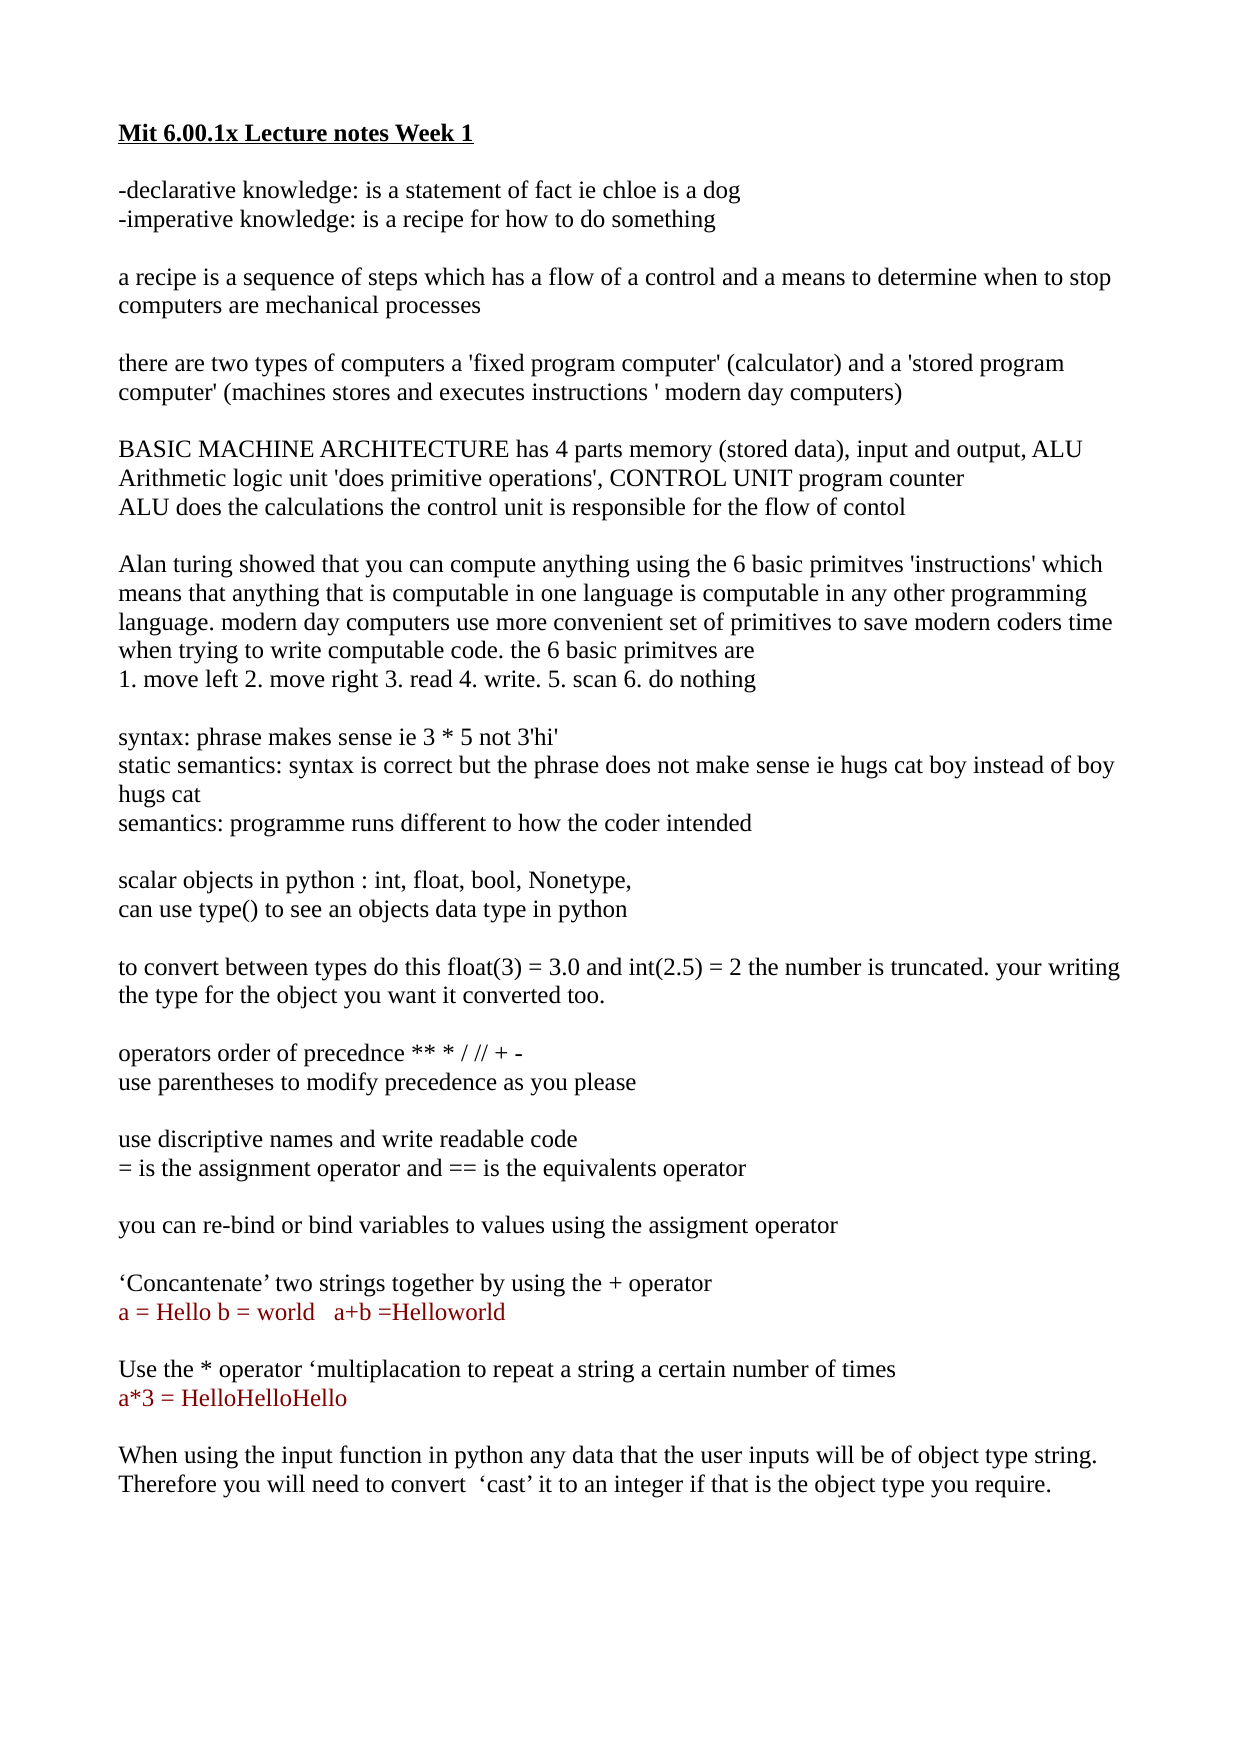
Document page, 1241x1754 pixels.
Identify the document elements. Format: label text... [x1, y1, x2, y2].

text use discriptive names and write readable code [118, 1124, 1122, 1153]
text When using the input function in python any data that the user inputs will be of object type string. Therefore you will need to convert ‘cast’ it to an integer if that is the object type you require. [118, 1441, 1122, 1498]
text ALU does the calculations the control unit is responsible for the flow of contol [118, 492, 1122, 521]
text syntax: phrase makes sense ie 3 * 5 not 3'hi' [118, 722, 1122, 751]
text semantics: programme runs different to how the coder intended [118, 808, 1122, 837]
text Mit 6.00.1x Lecture notes Week 1 [118, 118, 1122, 147]
text Alan turing showed that you can compute anything using the 6 basic primitves 'instructions' which means that anything that is computable in one language is computable in any other programming language. modern day computers use more convenient set of primitives to save modern coders time when trying to write computable code. the 6 basic primitves are [118, 549, 1122, 664]
text there are two types of computers a 'fixed program computer' (calculator) and a 'stored program computer' (machines stores and executes instructions ' modern day computers) [118, 348, 1122, 406]
text 1. move left 2. move right 3. read 4. write. 5. scan 6. do nothing [118, 664, 1122, 693]
text -declarative knowledge: is a statement of fact ie chloe is a dog [118, 176, 1122, 204]
text to convert between types do this float(3) = 3.0 and int(2.5) = 2 the number is truncated. your writing the type for the object you want it converted too. [118, 952, 1122, 1009]
text a recipe is a sequence of steps which has a flow of a control and a means to determine when to stop [118, 262, 1122, 291]
text = is the assignment operator and == is the equivalents operator [118, 1153, 1122, 1182]
text use parentheses to modify precedence as you please [118, 1067, 1122, 1096]
text -imperative knowledge: is a recipe for how to do something [118, 204, 1122, 233]
text a = Hello b = world a+b =Helloworld [118, 1297, 1122, 1326]
text can use type() to see an objects data type in python [118, 894, 1122, 923]
text static semantics: syntax is correct but the phrase does not make sense ie hugs cat boy instead of boy hugs cat [118, 751, 1122, 808]
text operators order of precednce ** * / // + - [118, 1038, 1122, 1067]
text scalar objects in python : int, float, bool, Nonetype, [118, 866, 1122, 894]
text you can re-bind or bind variables to values using the assigment operator [118, 1211, 1122, 1239]
text computers are mechanical processes [118, 291, 1122, 319]
text BASIC MACHINE ARCHITECTURE has 4 parts memory (stored data), input and output, ALU Arithmetic logic unit 'does primitive operations', CONTROL UNIT program counter [118, 434, 1122, 492]
text ‘Concantenate’ two strings together by using the + operator [118, 1268, 1122, 1297]
text Use the * operator ‘multiplacation to repeat a string a certain number of times [118, 1354, 1122, 1383]
text a*3 = HelloHelloHello [118, 1383, 1122, 1412]
